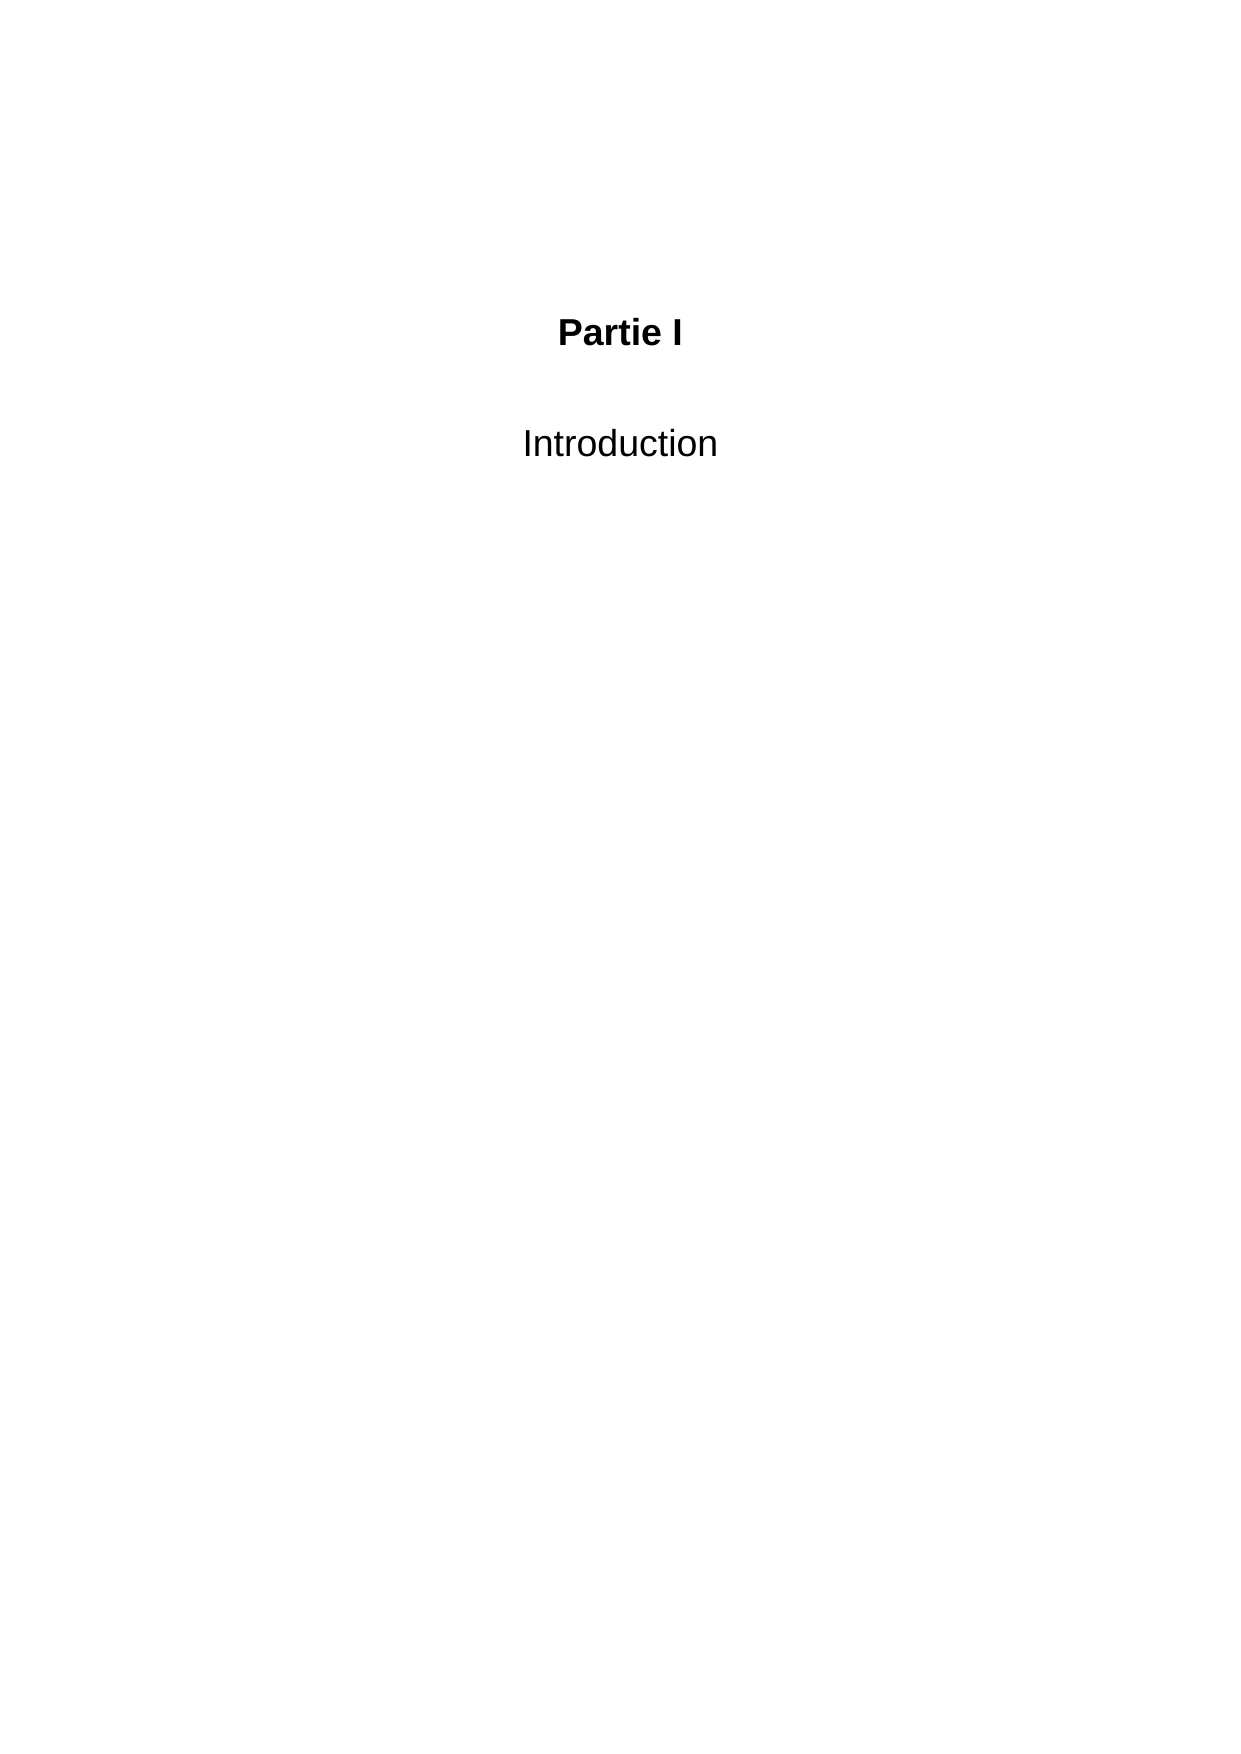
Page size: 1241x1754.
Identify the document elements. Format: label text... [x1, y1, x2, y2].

subtitle Partie I [118, 310, 1122, 353]
subtitle Introduction [118, 421, 1122, 464]
